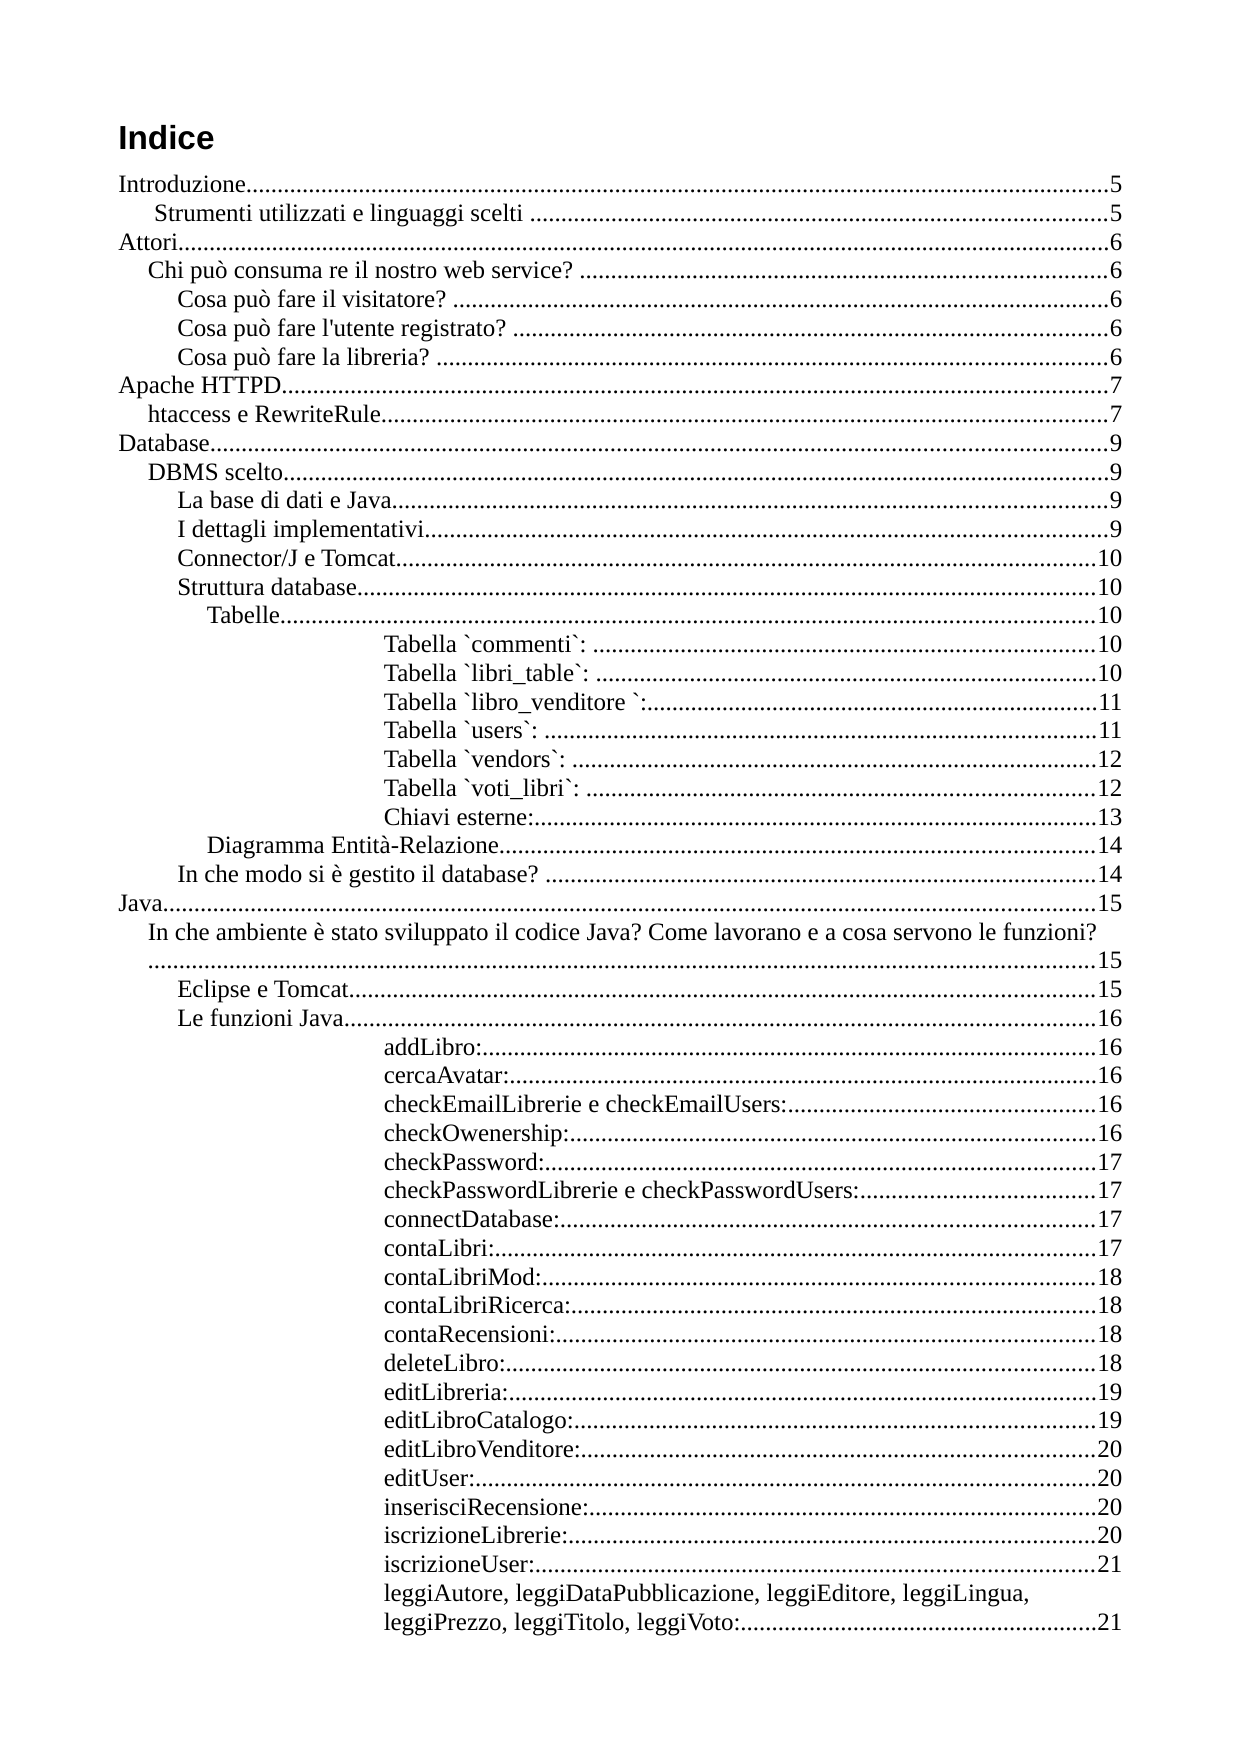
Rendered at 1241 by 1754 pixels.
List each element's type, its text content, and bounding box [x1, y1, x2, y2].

text Database 9 [118, 428, 1122, 457]
text checkEmailLibrerie e checkEmailUsers: 16 [383, 1089, 1122, 1118]
text Java 15 [118, 888, 1122, 917]
text contaLibri: 17 [383, 1233, 1122, 1262]
text Apache HTTPD 7 [118, 370, 1122, 399]
text Tabella `libri_table`: 10 [383, 658, 1122, 687]
text editLibroCatalogo: 19 [383, 1405, 1122, 1434]
subtitle Indice [118, 118, 1122, 157]
text Introduzione 5 [118, 169, 1122, 198]
text Tabella `libro_venditore `: 11 [383, 687, 1122, 715]
text checkPasswordLibrerie e checkPasswordUsers: 17 [383, 1175, 1122, 1204]
text contaRecensioni: 18 [383, 1319, 1122, 1348]
text In che modo si è gestito il database? 14 [177, 859, 1122, 888]
text editLibroVenditore: 20 [383, 1434, 1122, 1463]
text La base di dati e Java 9 [177, 485, 1122, 514]
text cercaAvatar: 16 [383, 1060, 1122, 1089]
text Tabella `voti_libri`: 12 [383, 773, 1122, 802]
text Struttura database 10 [177, 572, 1122, 600]
text iscrizioneUser: 21 [383, 1549, 1122, 1578]
text Chi può consuma re il nostro web service? 6 [148, 255, 1122, 284]
text Le funzioni Java 16 [177, 1003, 1122, 1032]
text leggiAutore, leggiDataPubblicazione, leggiEditore, leggiLingua, leggiPrezzo, leggiTitolo, leggiVoto: 21 [383, 1578, 1122, 1635]
text editLibreria: 19 [383, 1377, 1122, 1405]
text Cosa può fare il visitatore? 6 [177, 284, 1122, 313]
text Tabelle 10 [207, 600, 1122, 629]
text Connector/J e Tomcat 10 [177, 543, 1122, 572]
text In che ambiente è stato sviluppato il codice Java? Come lavorano e a cosa servono le funzioni? 15 [148, 917, 1122, 974]
text checkOwenership: 16 [383, 1118, 1122, 1147]
text Strumenti utilizzati e linguaggi scelti 5 [148, 198, 1122, 227]
text Tabella `users`: 11 [383, 715, 1122, 744]
text Eclipse e Tomcat 15 [177, 974, 1122, 1003]
text Cosa può fare l'utente registrato? 6 [177, 313, 1122, 342]
text Attori 6 [118, 227, 1122, 255]
text connectDatabase: 17 [383, 1204, 1122, 1233]
text iscrizioneLibrerie: 20 [383, 1520, 1122, 1549]
text deleteLibro: 18 [383, 1348, 1122, 1377]
text editUser: 20 [383, 1463, 1122, 1492]
text Diagramma Entità-Relazione 14 [207, 830, 1122, 859]
text contaLibriMod: 18 [383, 1262, 1122, 1290]
text Tabella `vendors`: 12 [383, 744, 1122, 773]
text contaLibriRicerca: 18 [383, 1290, 1122, 1319]
text addLibro: 16 [383, 1032, 1122, 1060]
text DBMS scelto 9 [148, 457, 1122, 485]
text Cosa può fare la libreria? 6 [177, 342, 1122, 370]
text htaccess e RewriteRule 7 [148, 399, 1122, 428]
text Chiavi esterne: 13 [383, 802, 1122, 830]
text Tabella `commenti`: 10 [383, 629, 1122, 658]
text checkPassword: 17 [383, 1147, 1122, 1175]
text I dettagli implementativi 9 [177, 514, 1122, 543]
text inserisciRecensione: 20 [383, 1492, 1122, 1520]
